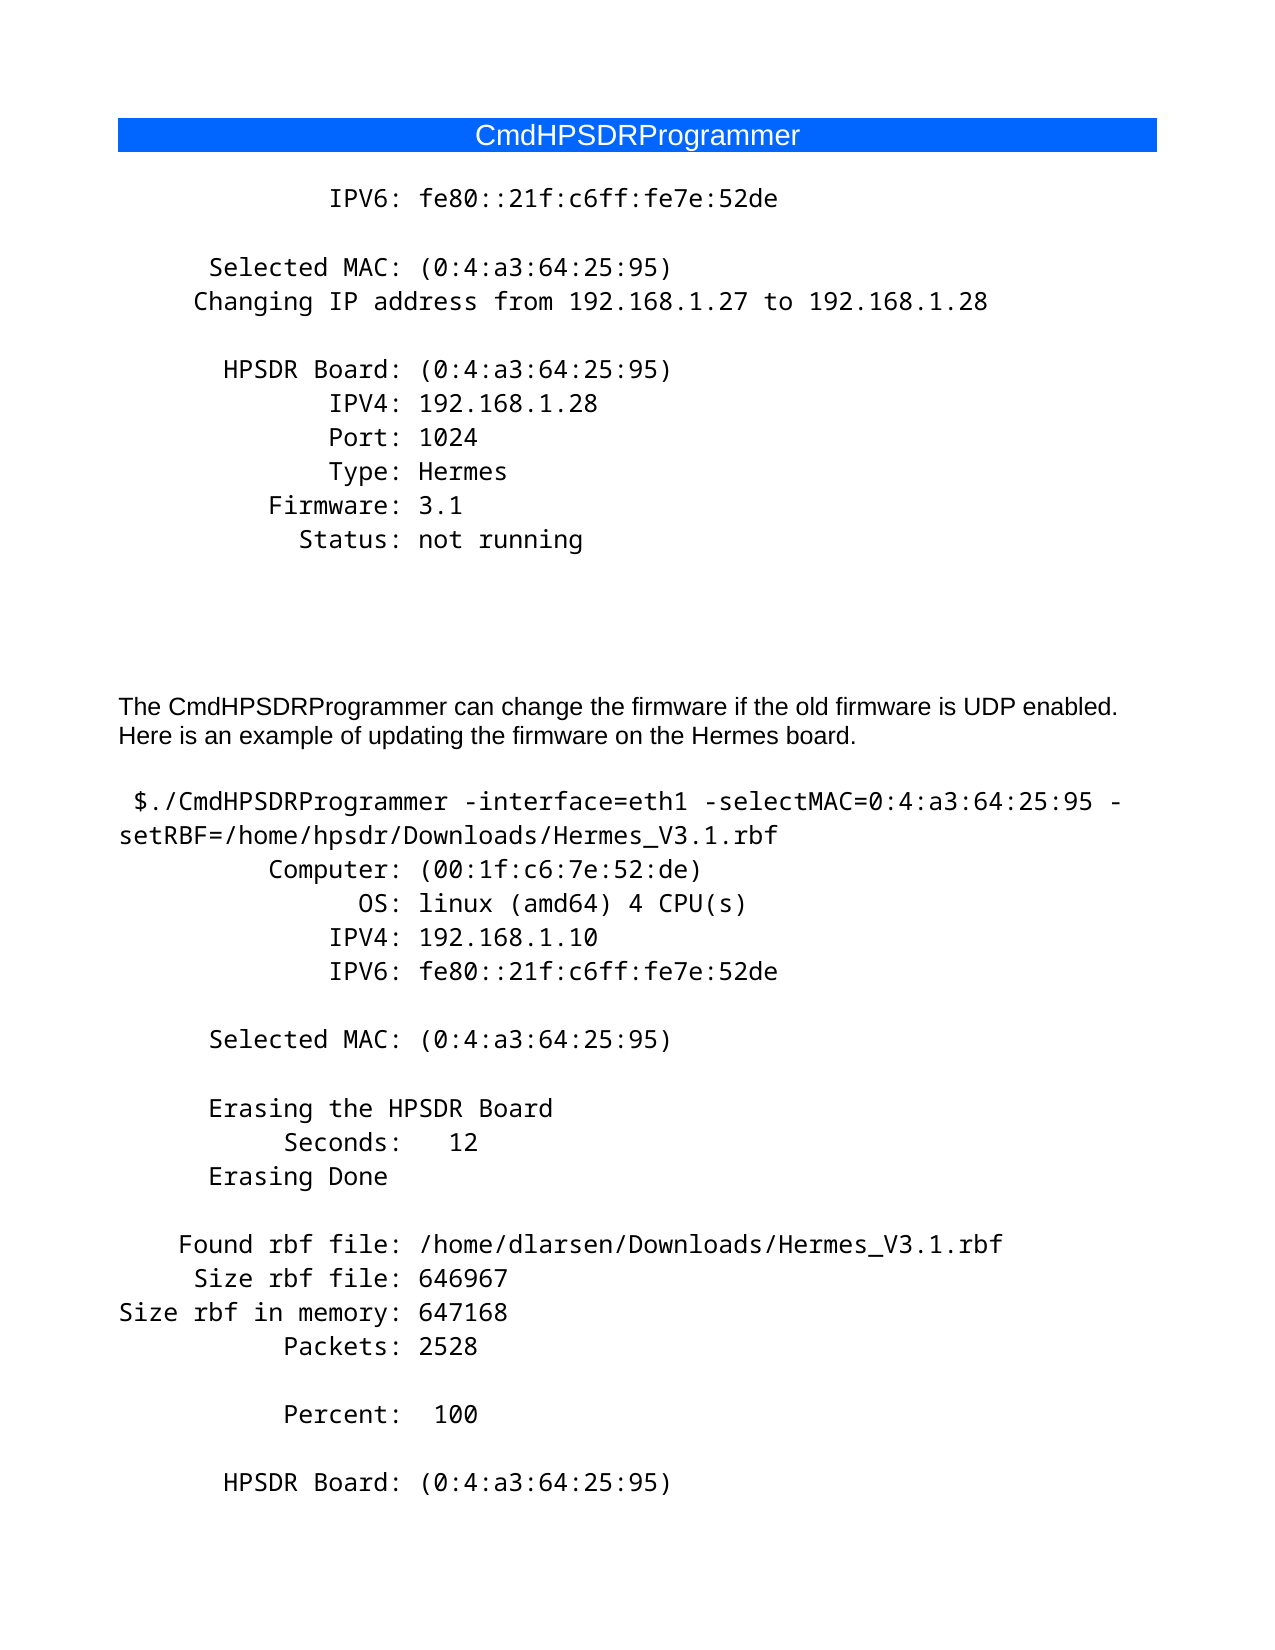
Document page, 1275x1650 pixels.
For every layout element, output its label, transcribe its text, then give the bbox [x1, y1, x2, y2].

text Selected MAC: (0:4:a3:64:25:95) [118, 1022, 1157, 1056]
text Changing IP address from 192.168.1.27 to 192.168.1.28 [118, 283, 1157, 317]
text Packets: 2528 [118, 1329, 1157, 1363]
text Type: Hermes [118, 454, 1157, 488]
text Found rbf file: /home/dlarsen/Downloads/Hermes_V3.1.rbf [118, 1226, 1157, 1261]
text Size rbf in memory: 647168 [118, 1294, 1157, 1329]
text Computer: (00:1f:c6:7e:52:de) [118, 852, 1157, 886]
text Percent: 100 [118, 1397, 1157, 1431]
text Seconds: 12 [118, 1124, 1157, 1158]
text The CmdHPSDRProgrammer can change the firmware if the old firmware is UDP enabled. Here is an example of updating the firmware on the Hermes board. [118, 692, 1157, 749]
text HPSDR Board: (0:4:a3:64:25:95) [118, 351, 1157, 386]
text IPV4: 192.168.1.10 [118, 920, 1157, 954]
text Status: not running [118, 522, 1157, 556]
text Erasing Done [118, 1158, 1157, 1192]
text Size rbf file: 646967 [118, 1261, 1157, 1294]
text IPV6: fe80::21f:c6ff:fe7e:52de [118, 181, 1157, 215]
text Erasing the HPSDR Board [118, 1090, 1157, 1124]
text IPV4: 192.168.1.28 [118, 386, 1157, 419]
text IPV6: fe80::21f:c6ff:fe7e:52de [118, 954, 1157, 988]
text $./CmdHPSDRProgrammer -interface=eth1 -selectMAC=0:4:a3:64:25:95 -setRBF=/home/hpsdr/Downloads/Hermes_V3.1.rbf [118, 784, 1157, 852]
text Firmware: 3.1 [118, 488, 1157, 522]
text Port: 1024 [118, 419, 1157, 454]
text Selected MAC: (0:4:a3:64:25:95) [118, 249, 1157, 283]
text HPSDR Board: (0:4:a3:64:25:95) [118, 1465, 1157, 1499]
text OS: linux (amd64) 4 CPU(s) [118, 886, 1157, 920]
